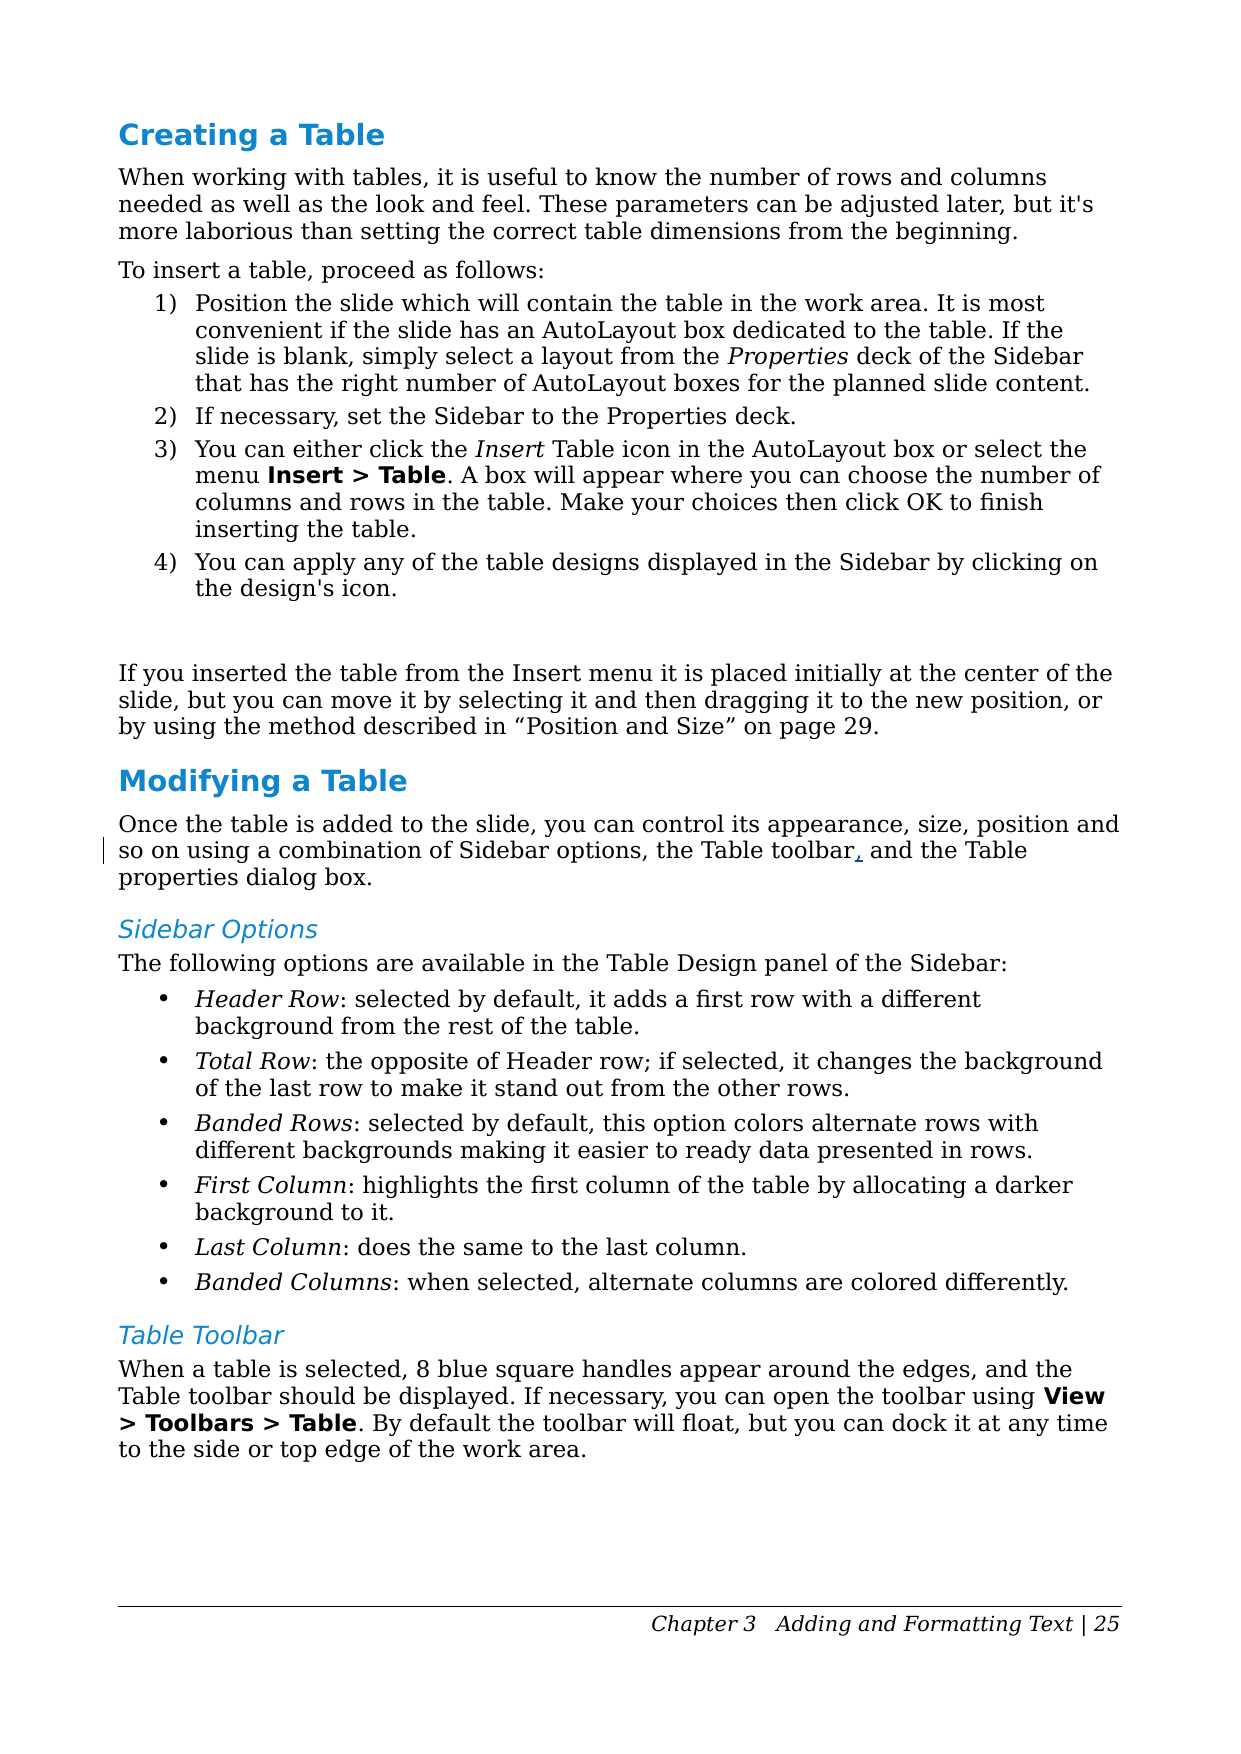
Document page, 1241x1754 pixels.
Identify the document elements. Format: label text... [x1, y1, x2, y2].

list The following options are available in the Table Design panel of the Sidebar: [118, 951, 1122, 977]
list Last Column: does the same to the last column. [156, 1232, 1122, 1261]
list Total Row: the opposite of Header row; if selected, it changes the background of the last row to make it stand out from the other rows. [156, 1046, 1122, 1102]
list Banded Columns: when selected, alternate columns are colored differently. [156, 1267, 1122, 1297]
subtitle Modifying a Table [118, 764, 1122, 798]
text If you inserted the table from the Insert menu it is placed initially at the center of the slide, but you can move it by selecting it and then dragging it to the new position, or by using the method described in “Position and Size” on page 29. [118, 660, 1122, 740]
text When a table is selected, 8 blue square handles appear around the edges, and the Table toolbar should be displayed. If necessary, you can open the toolbar using View > Toolbars > Table. By default the toolbar will float, but you can dock it at any time to the side or top edge of the work area. [118, 1356, 1122, 1463]
list First Column: highlights the first column of the table by allocating a darker background to it. [156, 1170, 1122, 1226]
list You can apply any of the table designs displayed in the Sidebar by clicking on the design's icon. [177, 549, 1122, 602]
text Once the table is added to the slide, you can control its appearance, size, position and so on using a combination of Sidebar options, the Table toolbar, and the Table properties dialog box. [118, 811, 1122, 891]
list Header Row: selected by default, it adds a first row with a different background from the rest of the table. [156, 984, 1122, 1039]
subtitle Sidebar Options [118, 915, 1122, 944]
subtitle Table Toolbar [118, 1321, 1122, 1350]
subtitle Creating a Table [118, 118, 1122, 152]
text When working with tables, it is useful to know the number of rows and columns needed as well as the look and feel. These parameters can be adjusted later, but it's more laborious than setting the correct table dimensions from the beginning. [118, 164, 1122, 244]
list If necessary, set the Sidebar to the Properties deck. [177, 403, 1122, 430]
list You can either click the Insert Table icon in the AutoLayout box or select the menu Insert > Table. A box will appear where you can choose the number of columns and rows in the table. Make your choices then click OK to finish inserting the table. [177, 436, 1122, 543]
list Position the slide which will contain the table in the work area. It is most convenient if the slide has an AutoLayout box dedicated to the table. If the slide is blank, simply select a layout from the Properties deck of the Sidebar that has the right number of AutoLayout boxes for the planned slide content. [177, 290, 1122, 397]
list To insert a table, proceed as follows: [118, 257, 1122, 284]
list Banded Rows: selected by default, this option colors alternate rows with different backgrounds making it easier to ready data presented in rows. [156, 1108, 1122, 1164]
